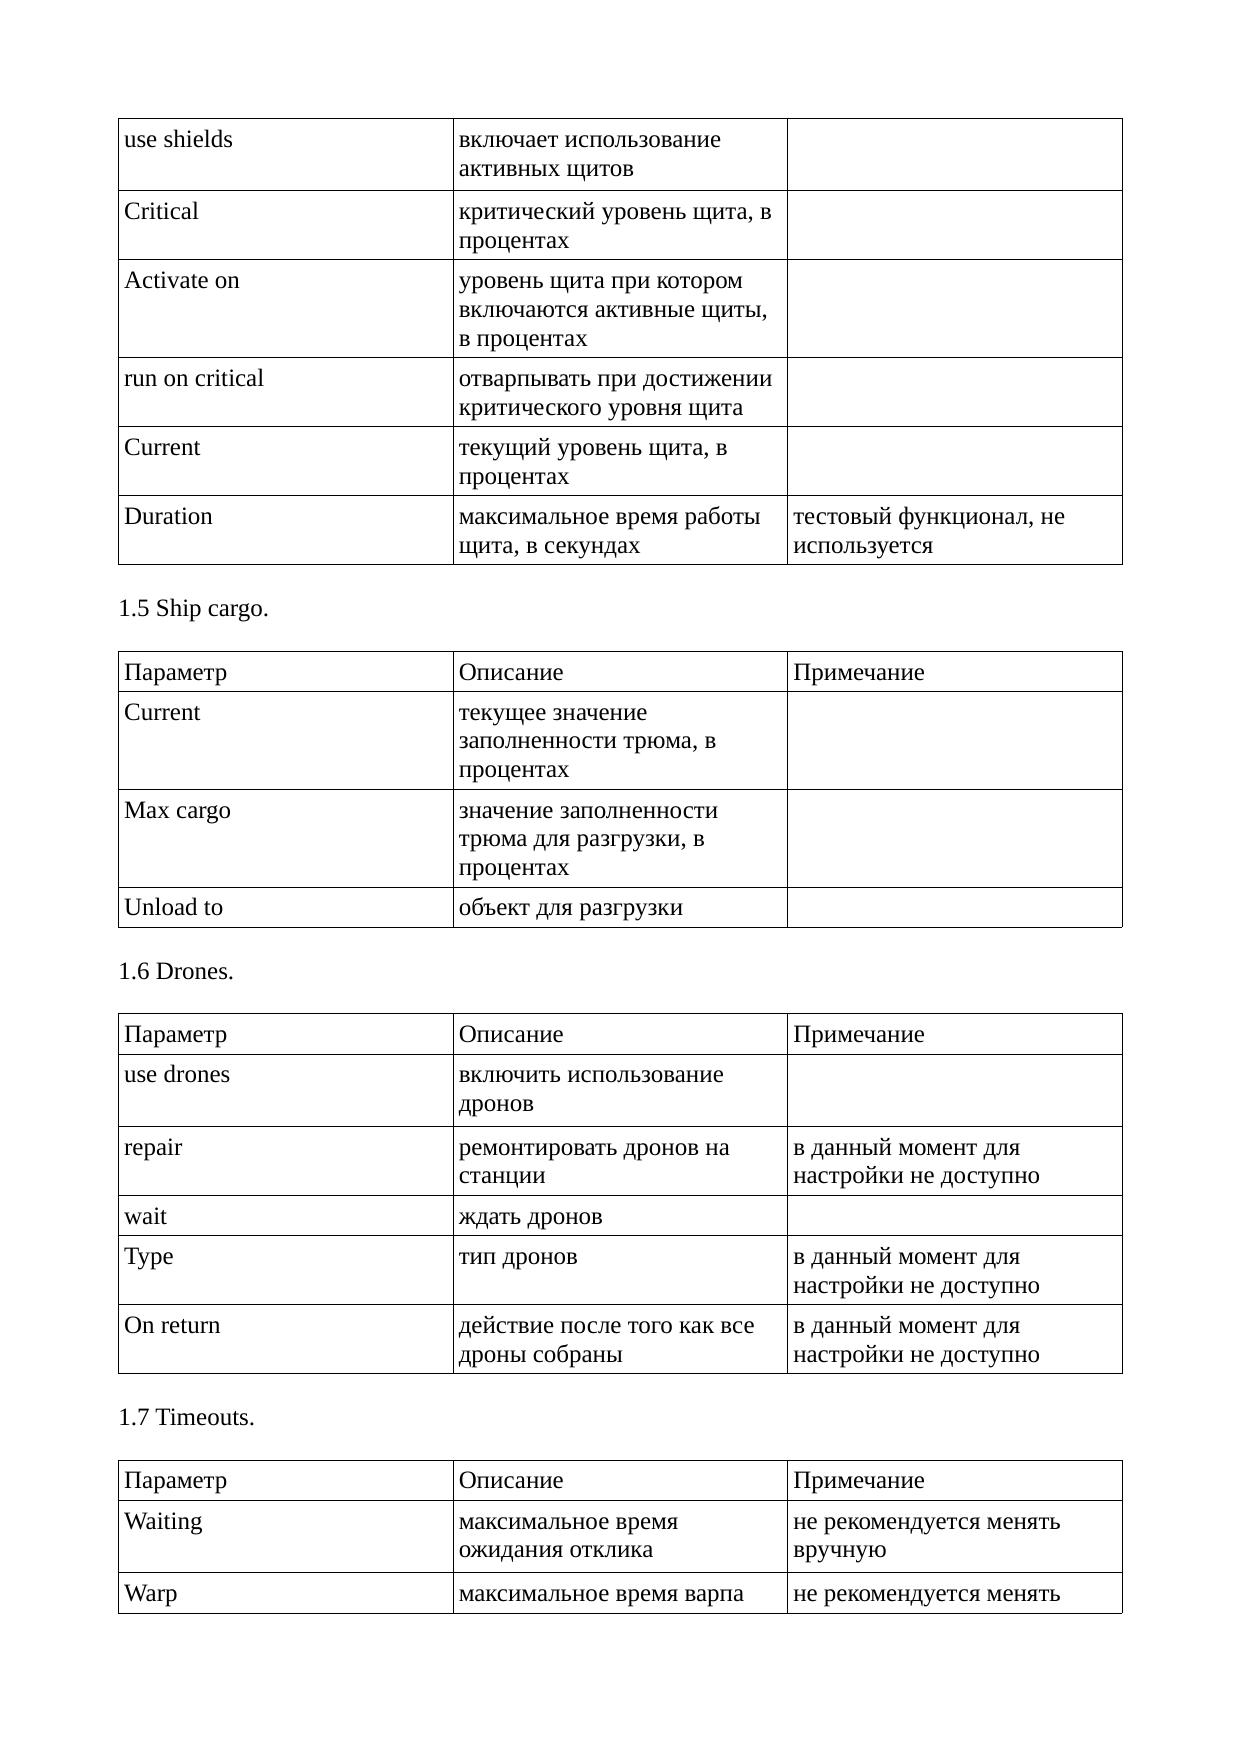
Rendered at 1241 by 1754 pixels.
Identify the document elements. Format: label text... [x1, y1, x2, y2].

table_cell repair [119, 1127, 453, 1195]
table_cell Activate on [119, 260, 453, 357]
table_cell On return [119, 1305, 453, 1373]
table_cell максимальное время варпа [454, 1573, 787, 1612]
table_cell [788, 358, 1122, 426]
table_cell [788, 692, 1122, 789]
table_cell тип дронов [454, 1236, 787, 1304]
table_cell wait [119, 1196, 453, 1235]
table_cell Warp [119, 1573, 453, 1612]
table_cell [788, 427, 1122, 495]
table_cell в данный момент для настройки не доступно [788, 1305, 1122, 1373]
text 1.7 Timeouts. [118, 1402, 1122, 1431]
table_cell отварпывать при достижении критического уровня щита [454, 358, 787, 426]
table_cell [788, 191, 1122, 259]
table_cell [788, 1196, 1122, 1235]
table_cell максимальное время работы щита, в секундах [454, 496, 787, 564]
table_cell Unload to [119, 888, 453, 927]
text 1.6 Drones. [118, 956, 1122, 984]
table_cell Type [119, 1236, 453, 1304]
table_cell в данный момент для настройки не доступно [788, 1127, 1122, 1195]
table_cell тестовый функционал, не используется [788, 496, 1122, 564]
table_cell не рекомендуется менять [788, 1573, 1122, 1612]
table_cell значение заполненности трюма для разгрузки, в процентах [454, 790, 787, 887]
table_cell Waiting [119, 1501, 453, 1572]
table_cell уровень щита при котором включаются активные щиты, в процентах [454, 260, 787, 357]
table_cell use drones [119, 1055, 453, 1126]
table_header Параметр [119, 652, 453, 691]
table_cell run on critical [119, 358, 453, 426]
table_cell Current [119, 427, 453, 495]
table_header Описание [454, 1014, 787, 1054]
table_header Описание [454, 1461, 787, 1500]
table_cell [788, 888, 1122, 927]
table_cell максимальное время ожидания отклика [454, 1501, 787, 1572]
table_cell Current [119, 692, 453, 789]
table_header Описание [454, 652, 787, 691]
table_cell use shields [119, 119, 453, 190]
table_cell [788, 1055, 1122, 1126]
table_cell [788, 119, 1122, 190]
table_cell ремонтировать дронов на станции [454, 1127, 787, 1195]
table_header Параметр [119, 1461, 453, 1500]
table_cell включает использование активных щитов [454, 119, 787, 190]
table_cell в данный момент для настройки не доступно [788, 1236, 1122, 1304]
table_cell ждать дронов [454, 1196, 787, 1235]
table_cell критический уровень щита, в процентах [454, 191, 787, 259]
table_header Примечание [788, 652, 1122, 691]
table_cell объект для разгрузки [454, 888, 787, 927]
table_header Примечание [788, 1461, 1122, 1500]
table_cell текущее значение заполненности трюма, в процентах [454, 692, 787, 789]
table_header Параметр [119, 1014, 453, 1054]
table_cell [788, 260, 1122, 357]
text 1.5 Ship cargo. [118, 593, 1122, 622]
table_cell Critical [119, 191, 453, 259]
table_cell действие после того как все дроны собраны [454, 1305, 787, 1373]
table_cell текущий уровень щита, в процентах [454, 427, 787, 495]
table_cell Duration [119, 496, 453, 564]
table_cell Max cargo [119, 790, 453, 887]
table_cell не рекомендуется менять вручную [788, 1501, 1122, 1572]
table_cell [788, 790, 1122, 887]
table_header Примечание [788, 1014, 1122, 1054]
table_cell включить использование дронов [454, 1055, 787, 1126]
